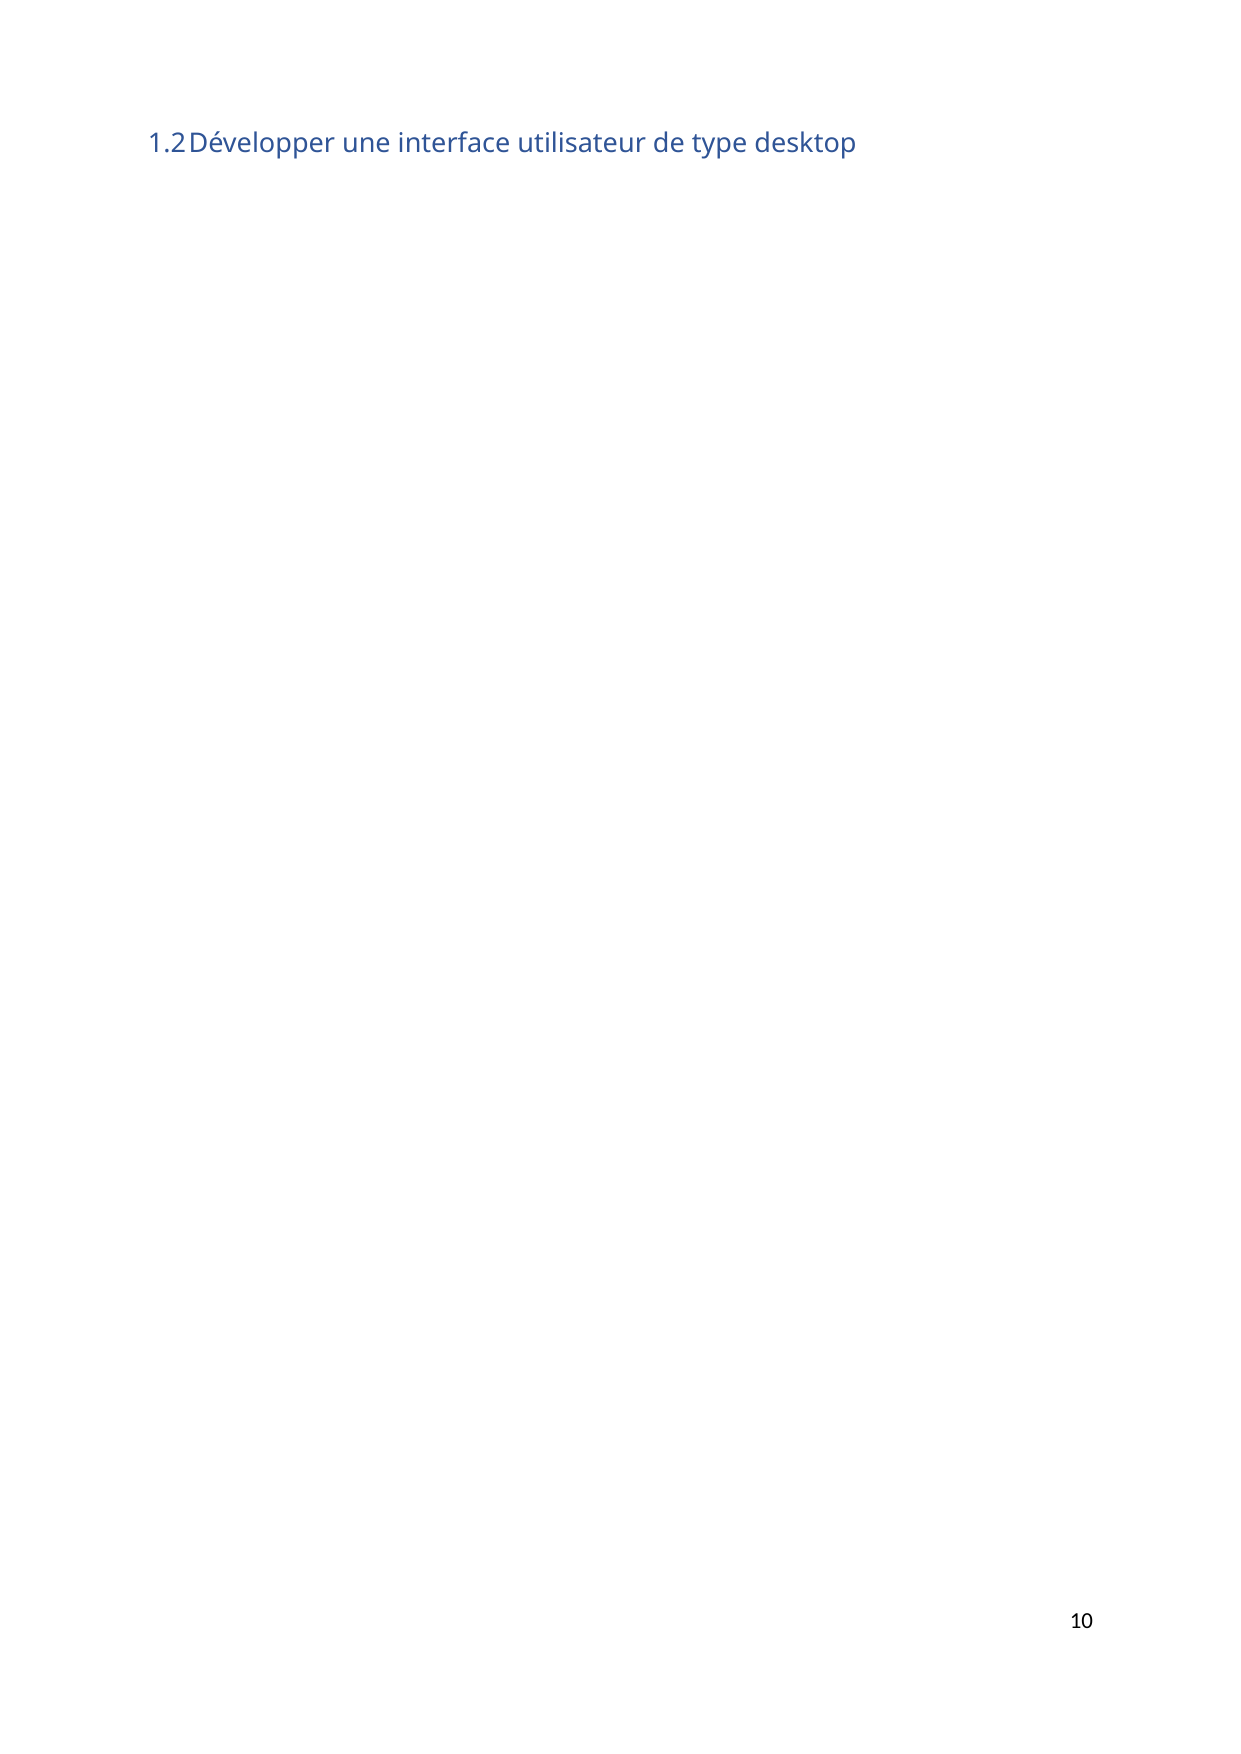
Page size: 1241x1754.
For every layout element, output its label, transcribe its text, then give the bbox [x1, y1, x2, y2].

list Développer une interface utilisateur de type desktop [148, 123, 1093, 160]
